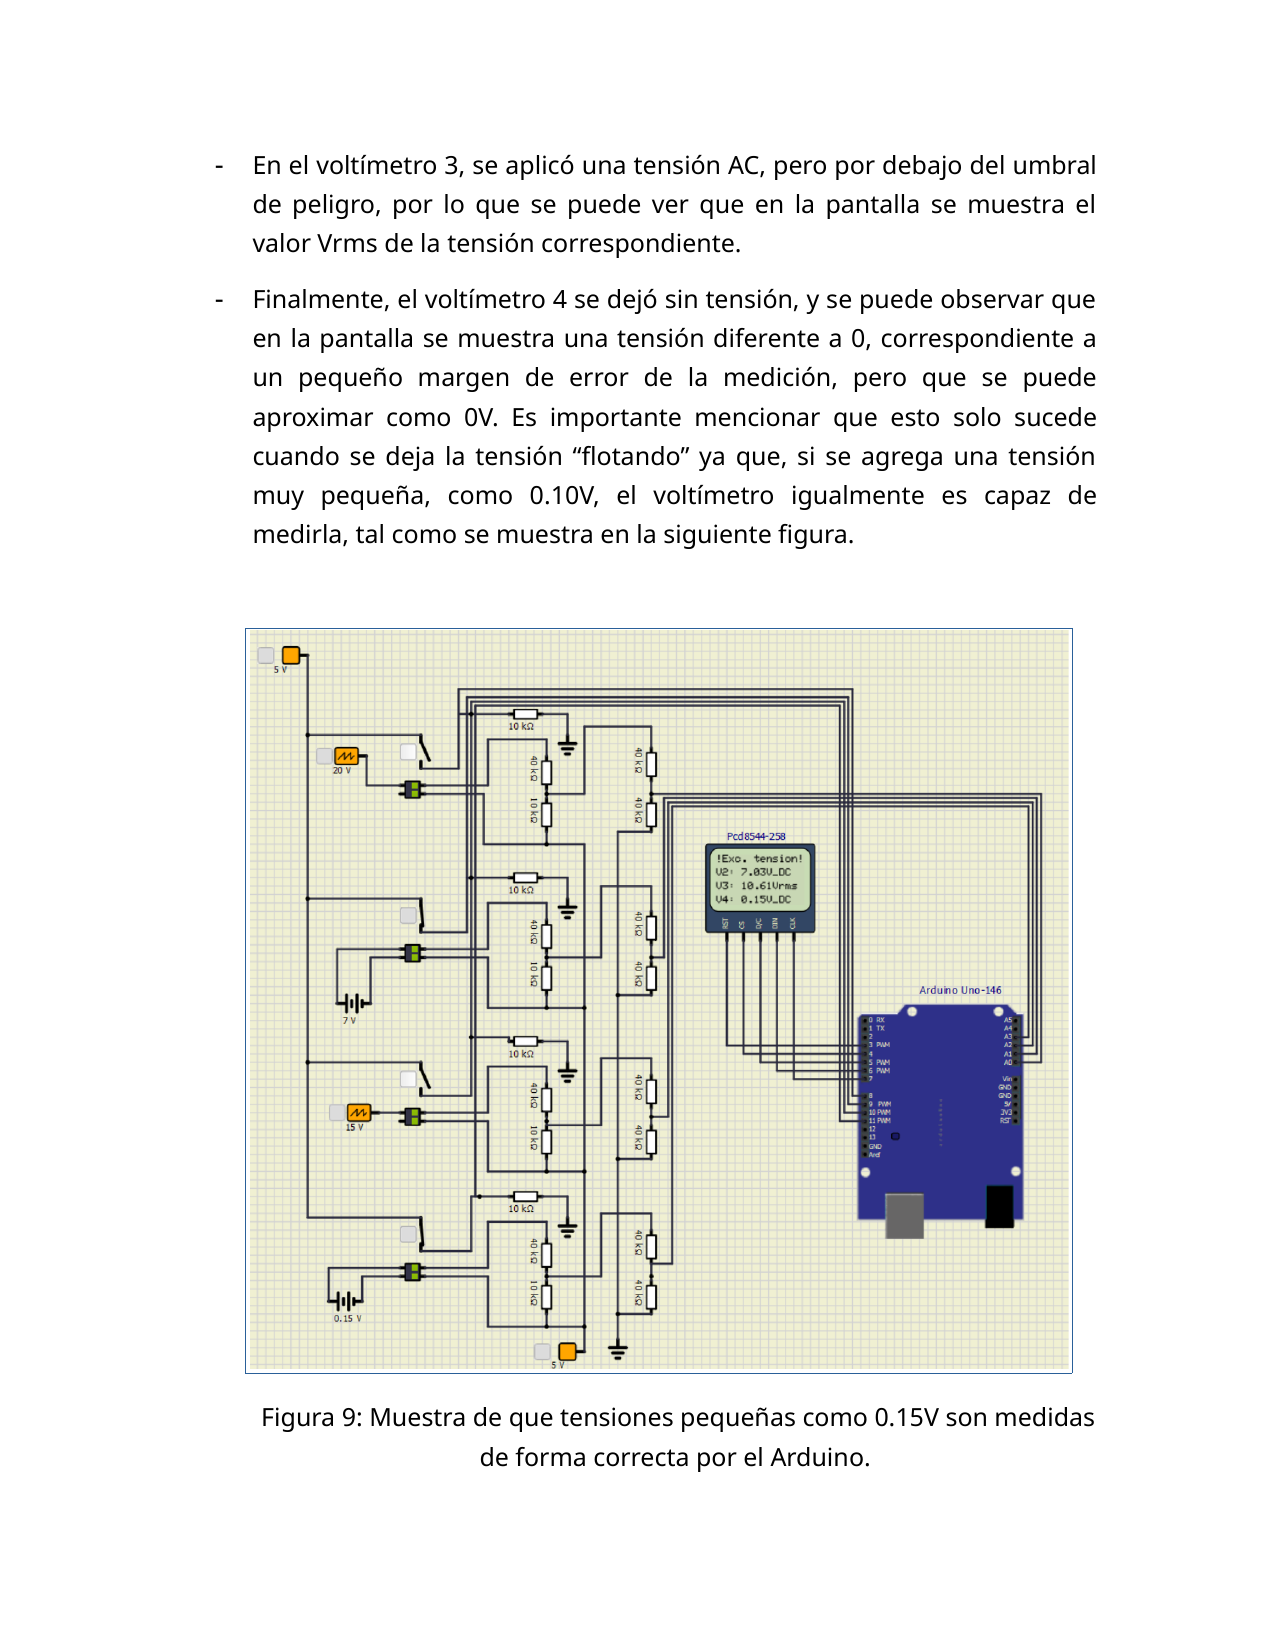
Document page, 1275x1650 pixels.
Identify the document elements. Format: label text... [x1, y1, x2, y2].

list Finalmente, el voltímetro 4 se dejó sin tensión, y se puede observar que en la pantalla se muestra una tensión diferente a 0, correspondiente a un pequeño margen de error de la medición, pero que se puede aproximar como 0V. Es importante mencionar que esto solo sucede cuando se deja la tensión “flotando” ya que, si se agrega una tensión muy pequeña, como 0.10V, el voltímetro igualmente es capaz de medirla, tal como se muestra en la siguiente figura. [215, 282, 1098, 551]
list Figura 9: Muestra de que tensiones pequeñas como 0.15V son medidas de forma correcta por el Arduino. [215, 628, 1098, 1473]
list En el voltímetro 3, se aplicó una tensión AC, pero por debajo del umbral de peligro, por lo que se puede ver que en la pantalla se muestra el valor Vrms de la tensión correspondiente. [215, 148, 1098, 260]
picture [248, 630, 1069, 1371]
